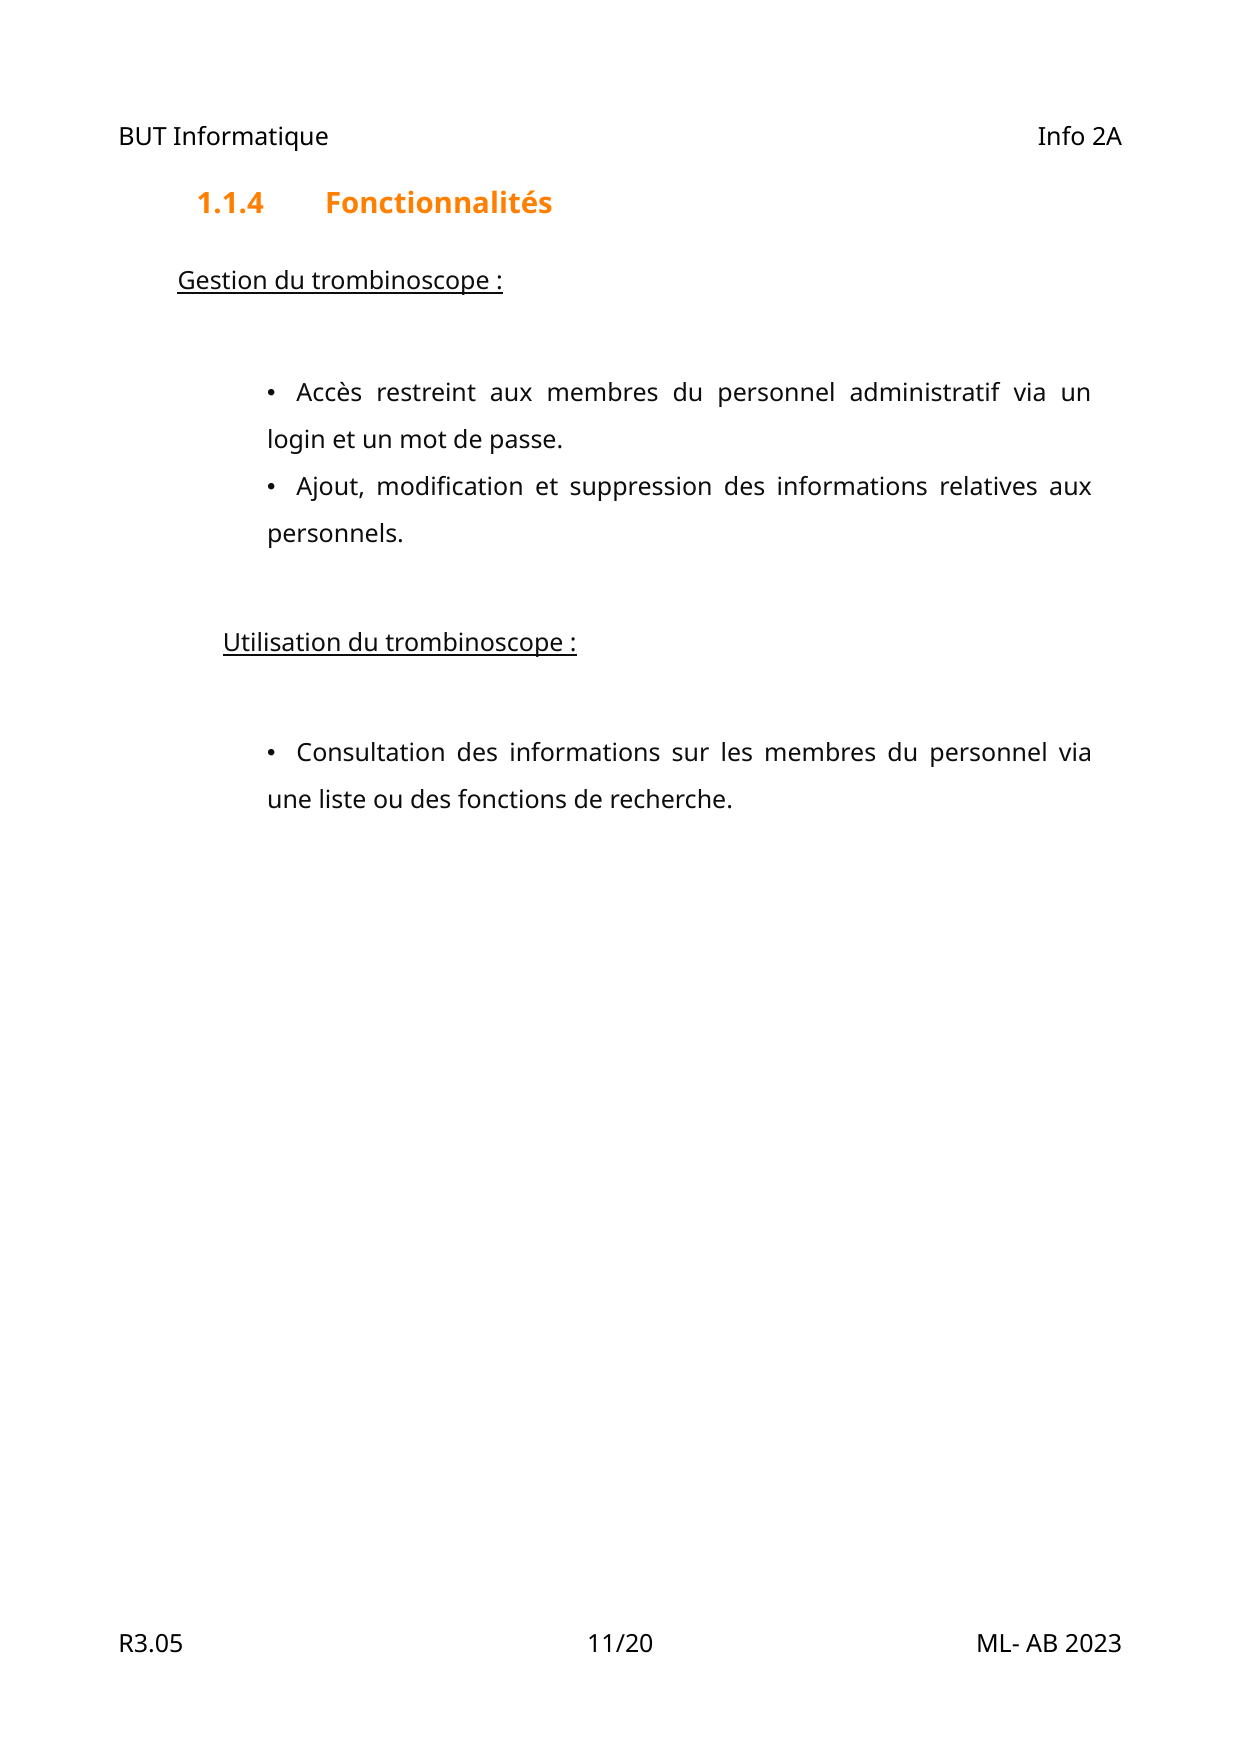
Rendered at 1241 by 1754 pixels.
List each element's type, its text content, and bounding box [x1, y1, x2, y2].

subtitle Fonctionnalités [177, 182, 1110, 222]
text Gestion du trombinoscope : [177, 263, 1110, 297]
list Consultation des informations sur les membres du personnel via une liste ou des fonctions de recherche. [237, 734, 1093, 816]
list Ajout, modification et suppression des informations relatives aux personnels. [237, 469, 1093, 550]
list Accès restreint aux membres du personnel administratif via un login et un mot de passe. [237, 375, 1093, 456]
text Utilisation du trombinoscope : [193, 625, 1093, 659]
